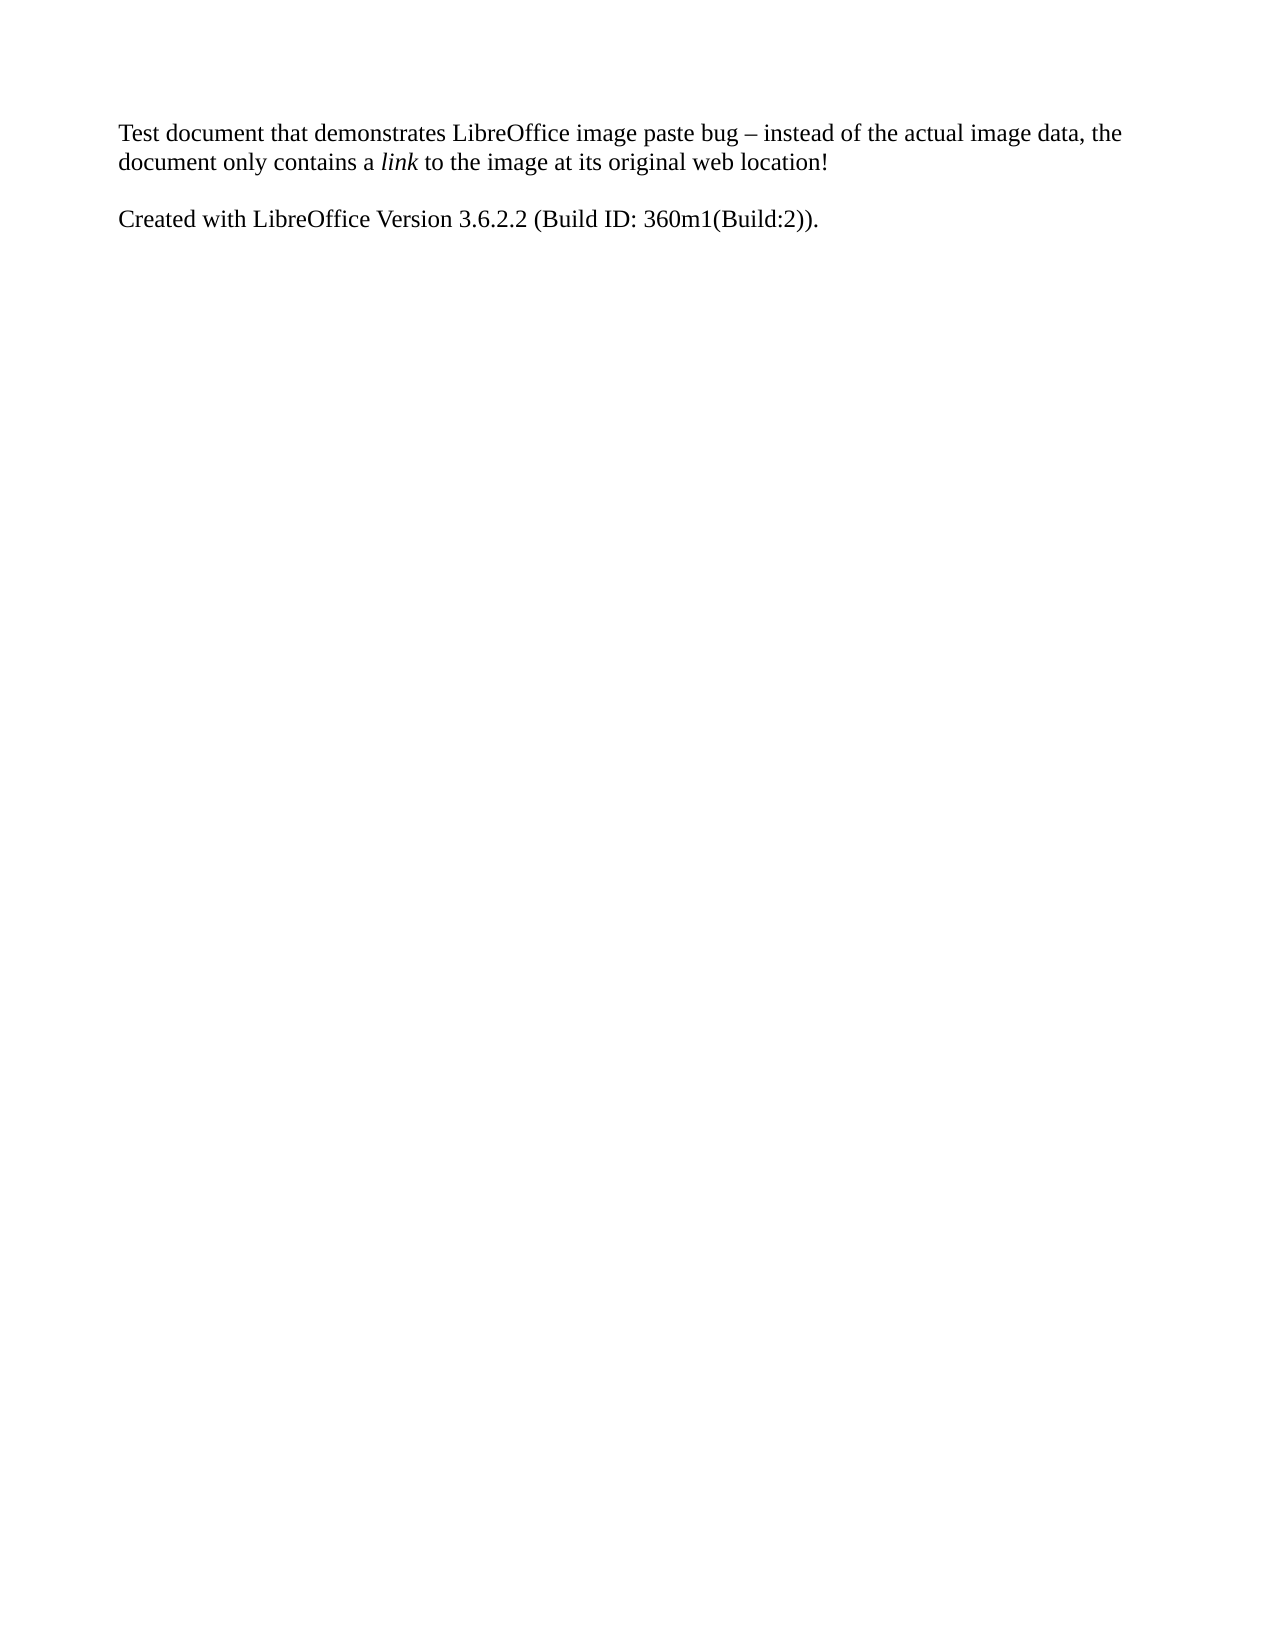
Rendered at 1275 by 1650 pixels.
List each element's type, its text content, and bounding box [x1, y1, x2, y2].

text Test document that demonstrates LibreOffice image paste bug – instead of the actual image data, the document only contains a link to the image at its original web location! [118, 118, 1157, 176]
text Created with LibreOffice Version 3.6.2.2 (Build ID: 360m1(Build:2)). [118, 204, 1157, 233]
